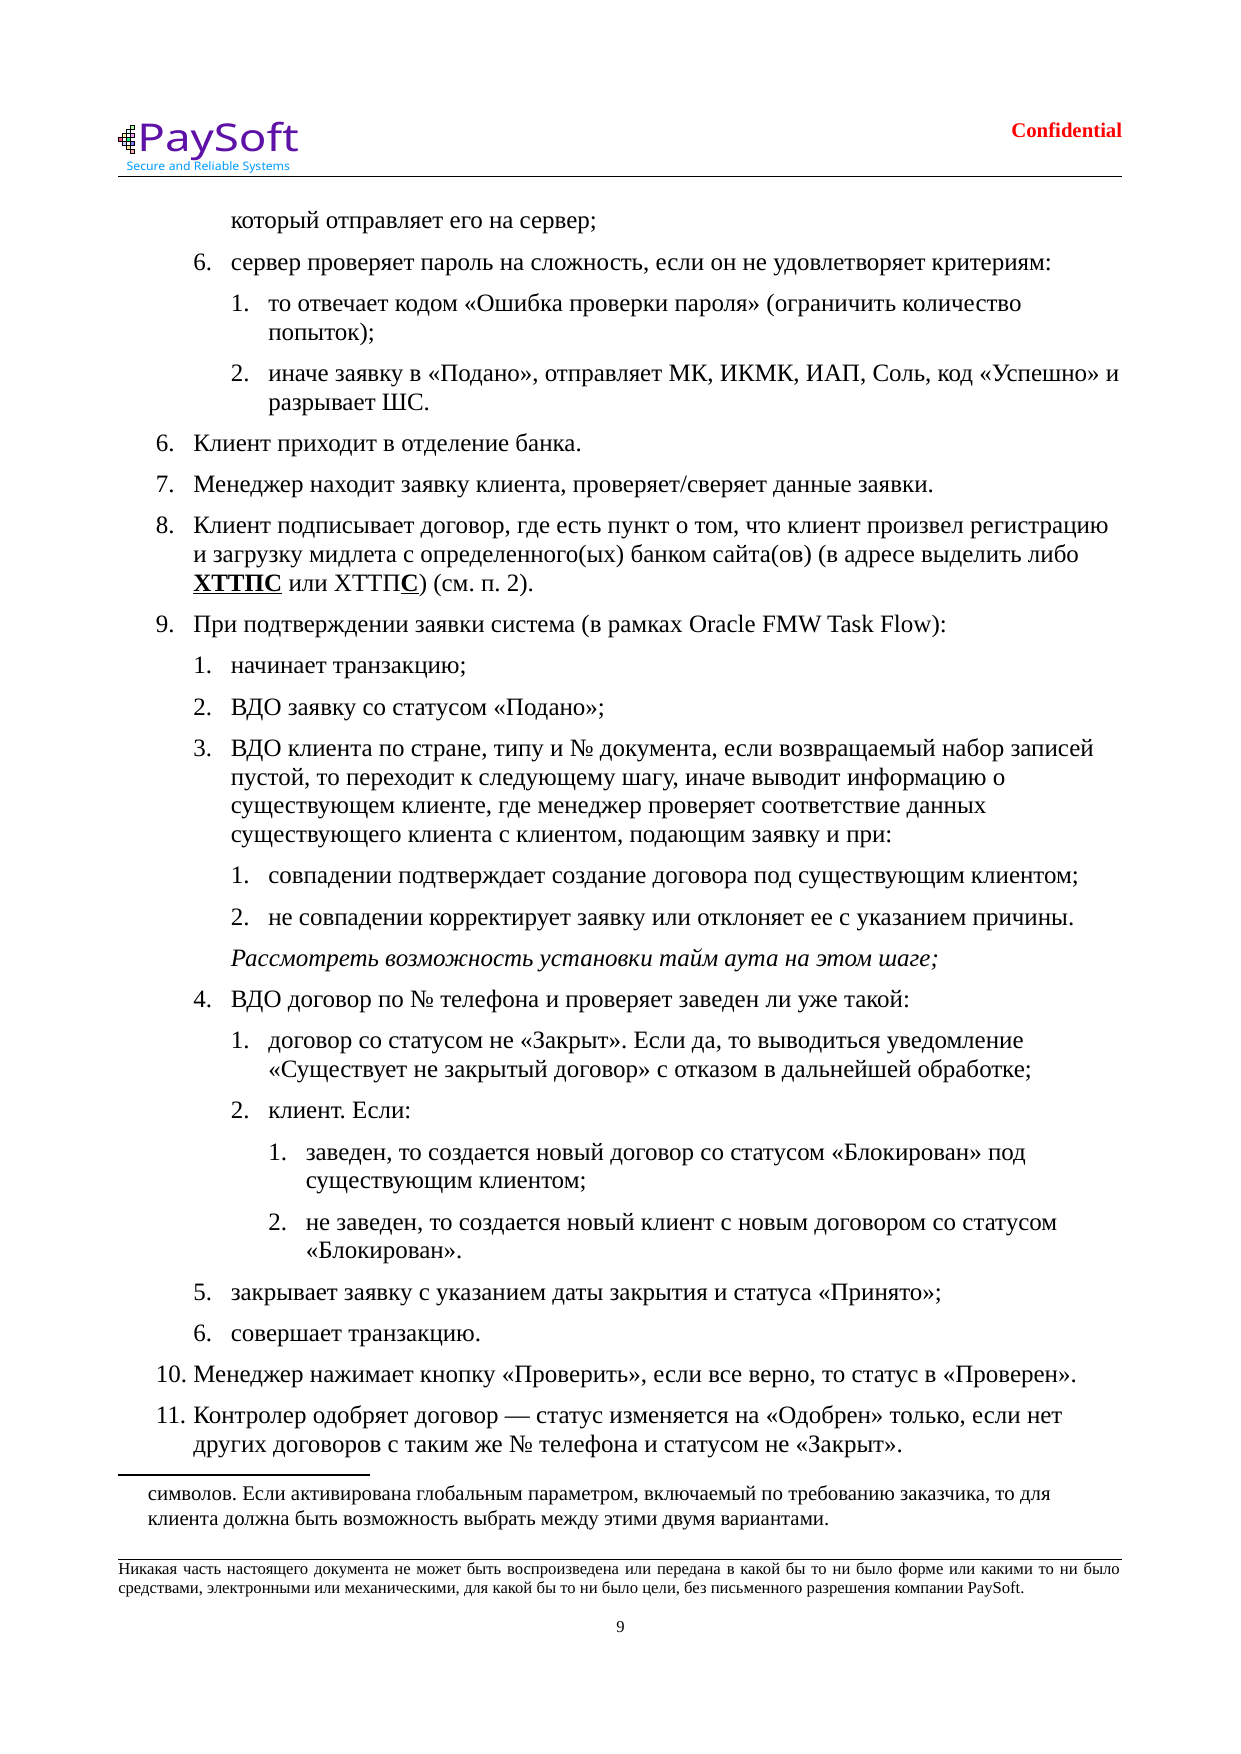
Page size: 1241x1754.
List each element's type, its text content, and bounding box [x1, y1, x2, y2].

list клиент. Если: [231, 1096, 1122, 1124]
list Клиент подписывает договор, где есть пункт о том, что клиент произвел регистрацию и загрузку мидлета с определенного(ых) банком сайта(ов) (в адресе выделить либо ХТТПС или ХТТПС) (см. п. 2.). [156, 511, 1122, 597]
list совершает транзакцию. [193, 1318, 1122, 1347]
list ВДО договор по № телефона и проверяет заведен ли уже такой: [193, 984, 1122, 1013]
list заведен, то создается новый договор со статусом «Блокирован» под существующим клиентом; [268, 1137, 1122, 1194]
list Клиент приходит в отделение банка. [156, 428, 1122, 457]
list ВДО заявку со статусом «Подано»; [193, 692, 1122, 721]
list Менеджер нажимает кнопку «Проверить», если все верно, то статус в «Проверен». [156, 1359, 1122, 1388]
list не заведен, то создается новый клиент с новым договором со статусом «Блокирован». [268, 1207, 1122, 1264]
list При подтверждении заявки система (в рамках Oracle FMW Task Flow): [156, 609, 1122, 638]
list сервер проверяет пароль на сложность, если он не удовлетворяет критериям: [193, 247, 1122, 276]
list закрывает заявку с указанием даты закрытия и статуса «Принято»; [193, 1277, 1122, 1306]
list не совпадении корректирует заявку или отклоняет ее с указанием причины. [231, 902, 1122, 931]
list договор со статусом не «Закрыт». Если да, то выводиться уведомление «Существует не закрытый договор» с отказом в дальнейшей обработке; [231, 1026, 1122, 1083]
list который отправляет его на сервер; [193, 206, 1122, 234]
list Рассмотреть возможность установки тайм аута на этом шаге; [193, 943, 1122, 972]
list иначе заявку в «Подано», отправляет МК, ИКМК, ИАП, Соль, код «Успешно» и разрывает ШС. [231, 358, 1122, 416]
list Контролер одобряет договор — статус изменяется на «Одобрен» только, если нет других договоров с таким же № телефона и статусом не «Закрыт». [156, 1401, 1122, 1458]
list Менеджер находит заявку клиента, проверяет/сверяет данные заявки. [156, 469, 1122, 498]
list совпадении подтверждает создание договора под существующим клиентом; [231, 861, 1122, 889]
list начинает транзакцию; [193, 651, 1122, 679]
list то отвечает кодом «Ошибка проверки пароля» (ограничить количество попыток); [231, 288, 1122, 346]
list ВДО клиента по стране, типу и № документа, если возвращаемый набор записей пустой, то переходит к следующему шагу, иначе выводит информацию о существующем клиенте, где менеджер проверяет соответствие данных существующего клиента с клиентом, подающим заявку и при: [193, 733, 1122, 848]
list символов. Если активирована глобальным параметром, включаемый по требованию заказчика, то для клиента должна быть возможность выбрать между этими двумя вариантами. [118, 1481, 1122, 1529]
